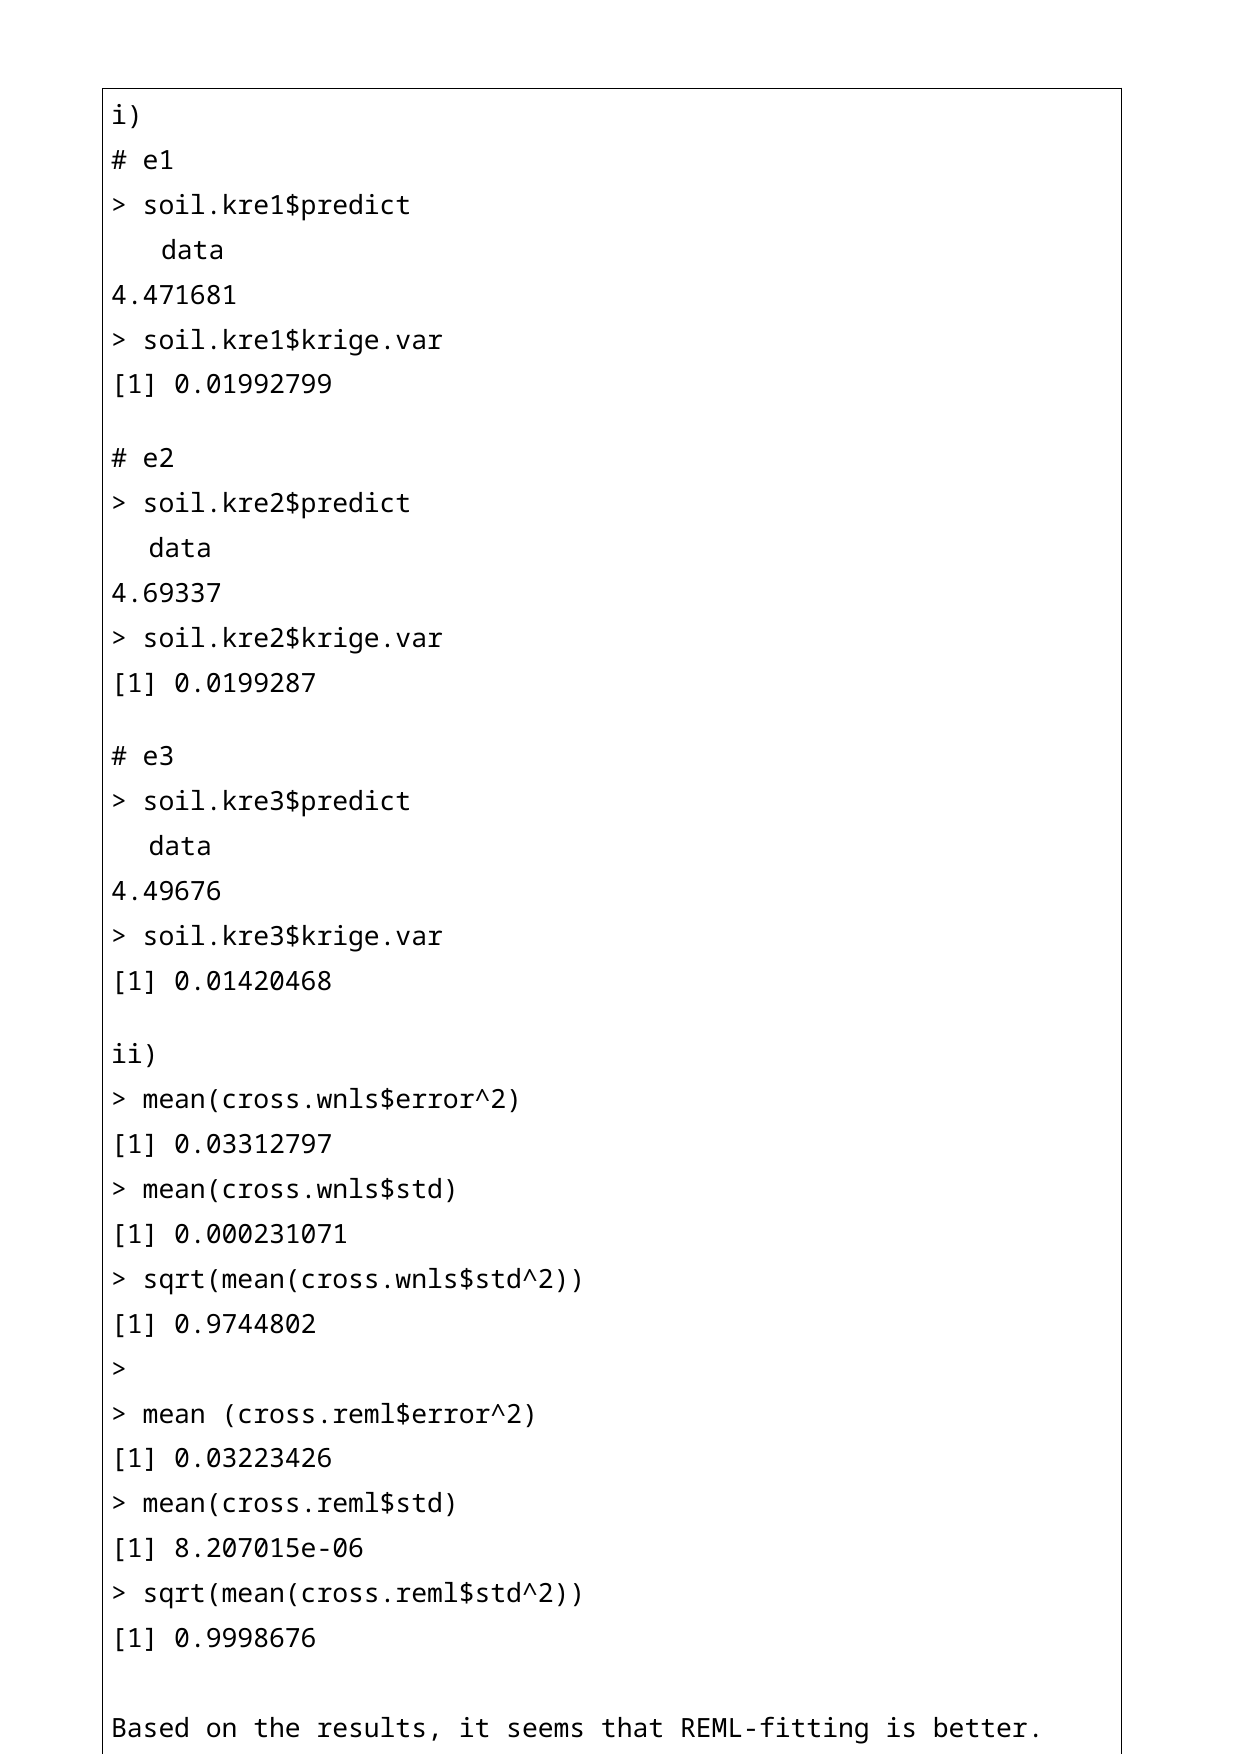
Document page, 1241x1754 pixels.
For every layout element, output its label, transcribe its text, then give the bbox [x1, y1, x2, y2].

text > soil.kre1$predict [111, 186, 1112, 222]
text [1] 0.000231071 [111, 1215, 1112, 1251]
text # e3 [111, 737, 1112, 773]
text data [111, 231, 1112, 267]
text [1] 8.207015e-06 [111, 1529, 1112, 1565]
text # e1 [111, 141, 1112, 177]
text [1] 0.0199287 [111, 664, 1112, 700]
text > mean(cross.wnls$std) [111, 1170, 1112, 1206]
text > soil.kre3$krige.var [111, 917, 1112, 953]
text [1] 0.9998676 [111, 1619, 1112, 1655]
text > soil.kre2$predict [111, 484, 1112, 520]
text [1] 0.03312797 [111, 1125, 1112, 1161]
text > mean(cross.wnls$error^2) [111, 1081, 1112, 1116]
text data [111, 827, 1112, 863]
text # e2 [111, 439, 1112, 475]
text Based on the results, it seems that REML-fitting is better. [111, 1709, 1112, 1745]
text [1] 0.9744802 [111, 1305, 1112, 1341]
text i) [111, 96, 1112, 132]
text > soil.kre1$krige.var [111, 321, 1112, 357]
text 4.471681 [111, 276, 1112, 312]
text [1] 0.01420468 [111, 962, 1112, 998]
text > sqrt(mean(cross.wnls$std^2)) [111, 1260, 1112, 1296]
text [1] 0.03223426 [111, 1440, 1112, 1476]
text data [111, 529, 1112, 565]
text [1] 0.01992799 [111, 366, 1112, 402]
text > sqrt(mean(cross.reml$std^2)) [111, 1574, 1112, 1610]
text 4.69337 [111, 574, 1112, 610]
text 4.49676 [111, 872, 1112, 908]
text > mean (cross.reml$error^2) [111, 1395, 1112, 1431]
text > soil.kre3$predict [111, 782, 1112, 818]
text > mean(cross.reml$std) [111, 1484, 1112, 1521]
text > [111, 1350, 1112, 1386]
text ii) [111, 1036, 1112, 1072]
text > soil.kre2$krige.var [111, 619, 1112, 655]
